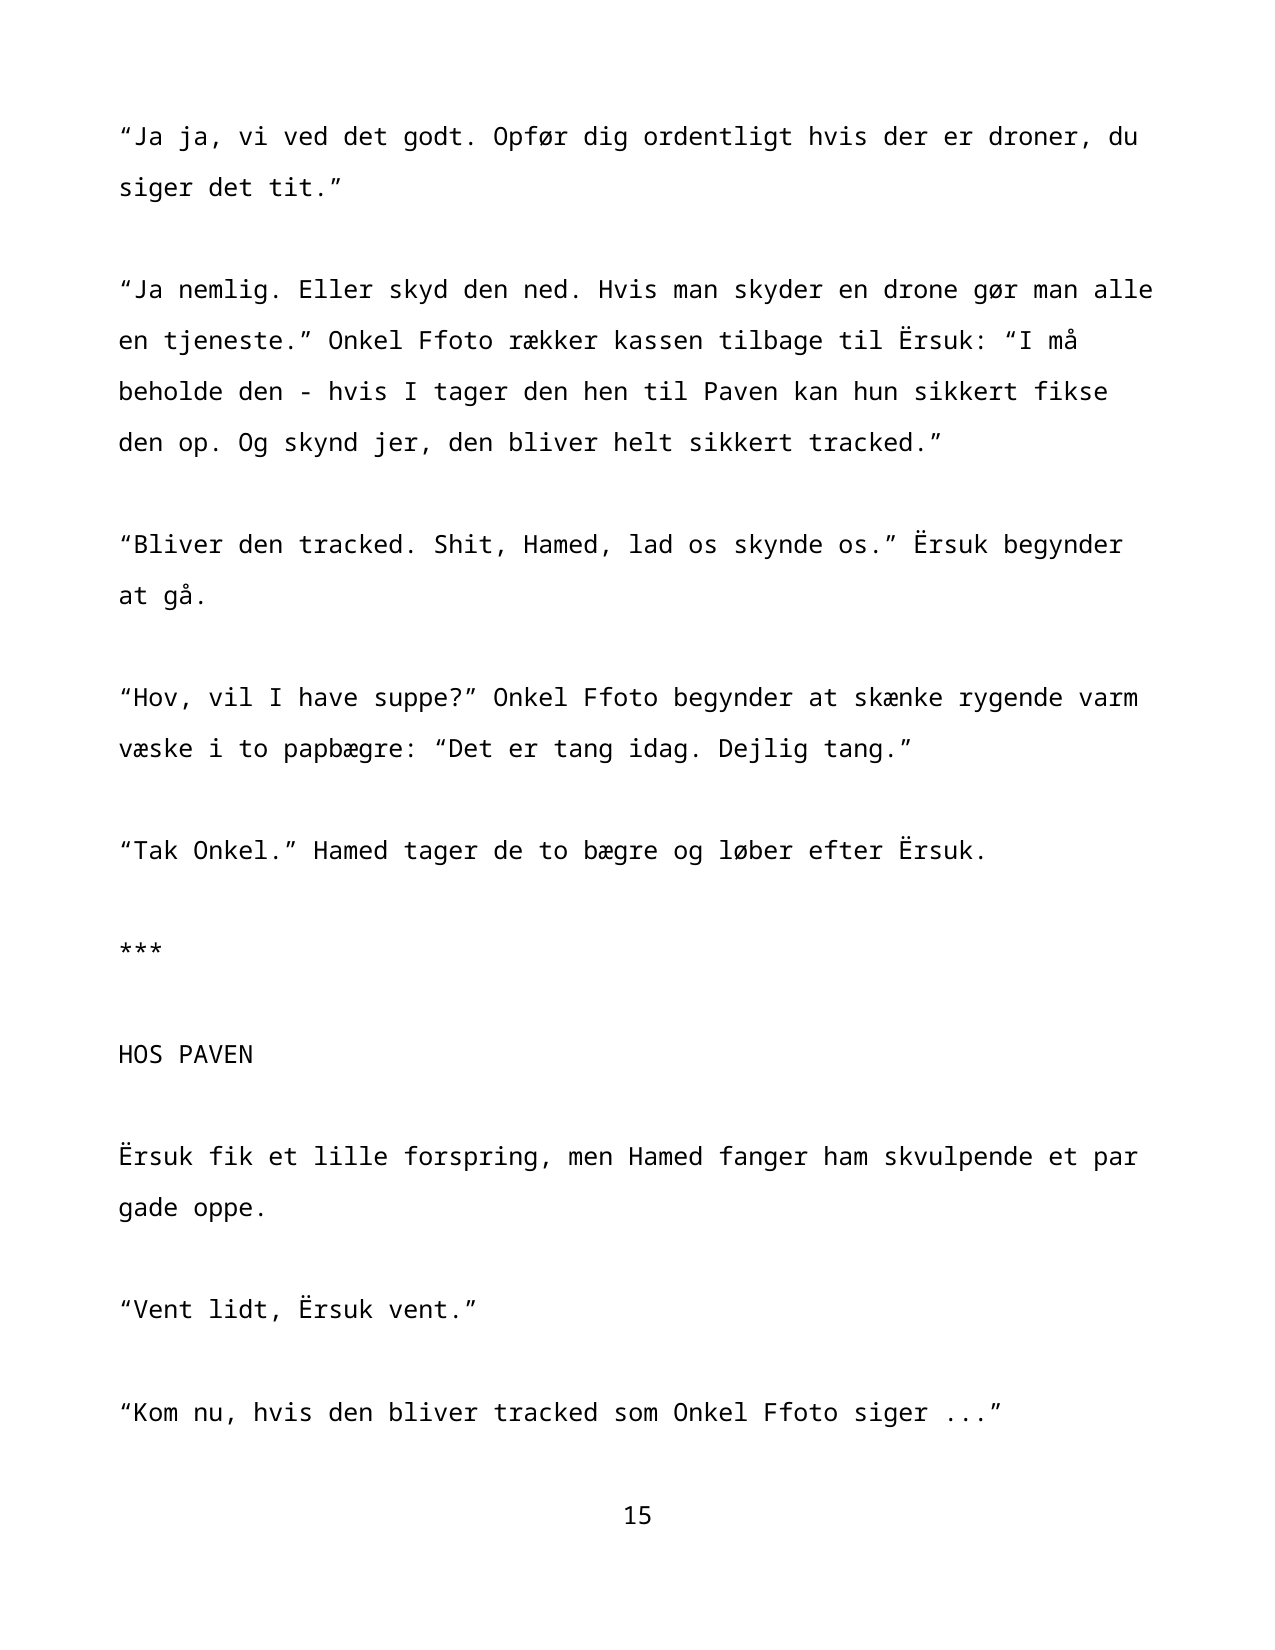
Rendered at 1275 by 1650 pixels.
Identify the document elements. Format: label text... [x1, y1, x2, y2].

text “Ja ja, vi ved det godt. Opfør dig ordentligt hvis der er droner, du siger det tit.” [118, 118, 1157, 203]
text HOS PAVEN [118, 1037, 1157, 1071]
text “Bliver den tracked. Shit, Hamed, lad os skynde os.” Ërsuk begynder at gå. [118, 526, 1157, 612]
text “Kom nu, hvis den bliver tracked som Onkel Ffoto siger ...” [118, 1394, 1157, 1428]
text “Hov, vil I have suppe?” Onkel Ffoto begynder at skænke rygende varm væske i to papbægre: “Det er tang idag. Dejlig tang.” [118, 679, 1157, 765]
text Ërsuk fik et lille forspring, men Hamed fanger ham skvulpende et par gade oppe. [118, 1139, 1157, 1224]
text *** [118, 935, 1157, 969]
text “Vent lidt, Ërsuk vent.” [118, 1292, 1157, 1326]
text “Ja nemlig. Eller skyd den ned. Hvis man skyder en drone gør man alle en tjeneste.” Onkel Ffoto rækker kassen tilbage til Ërsuk: “I må beholde den - hvis I tager den hen til Paven kan hun sikkert fikse den op. Og skynd jer, den bliver helt sikkert tracked.” [118, 271, 1157, 458]
text “Tak Onkel.” Hamed tager de to bægre og løber efter Ërsuk. [118, 833, 1157, 867]
